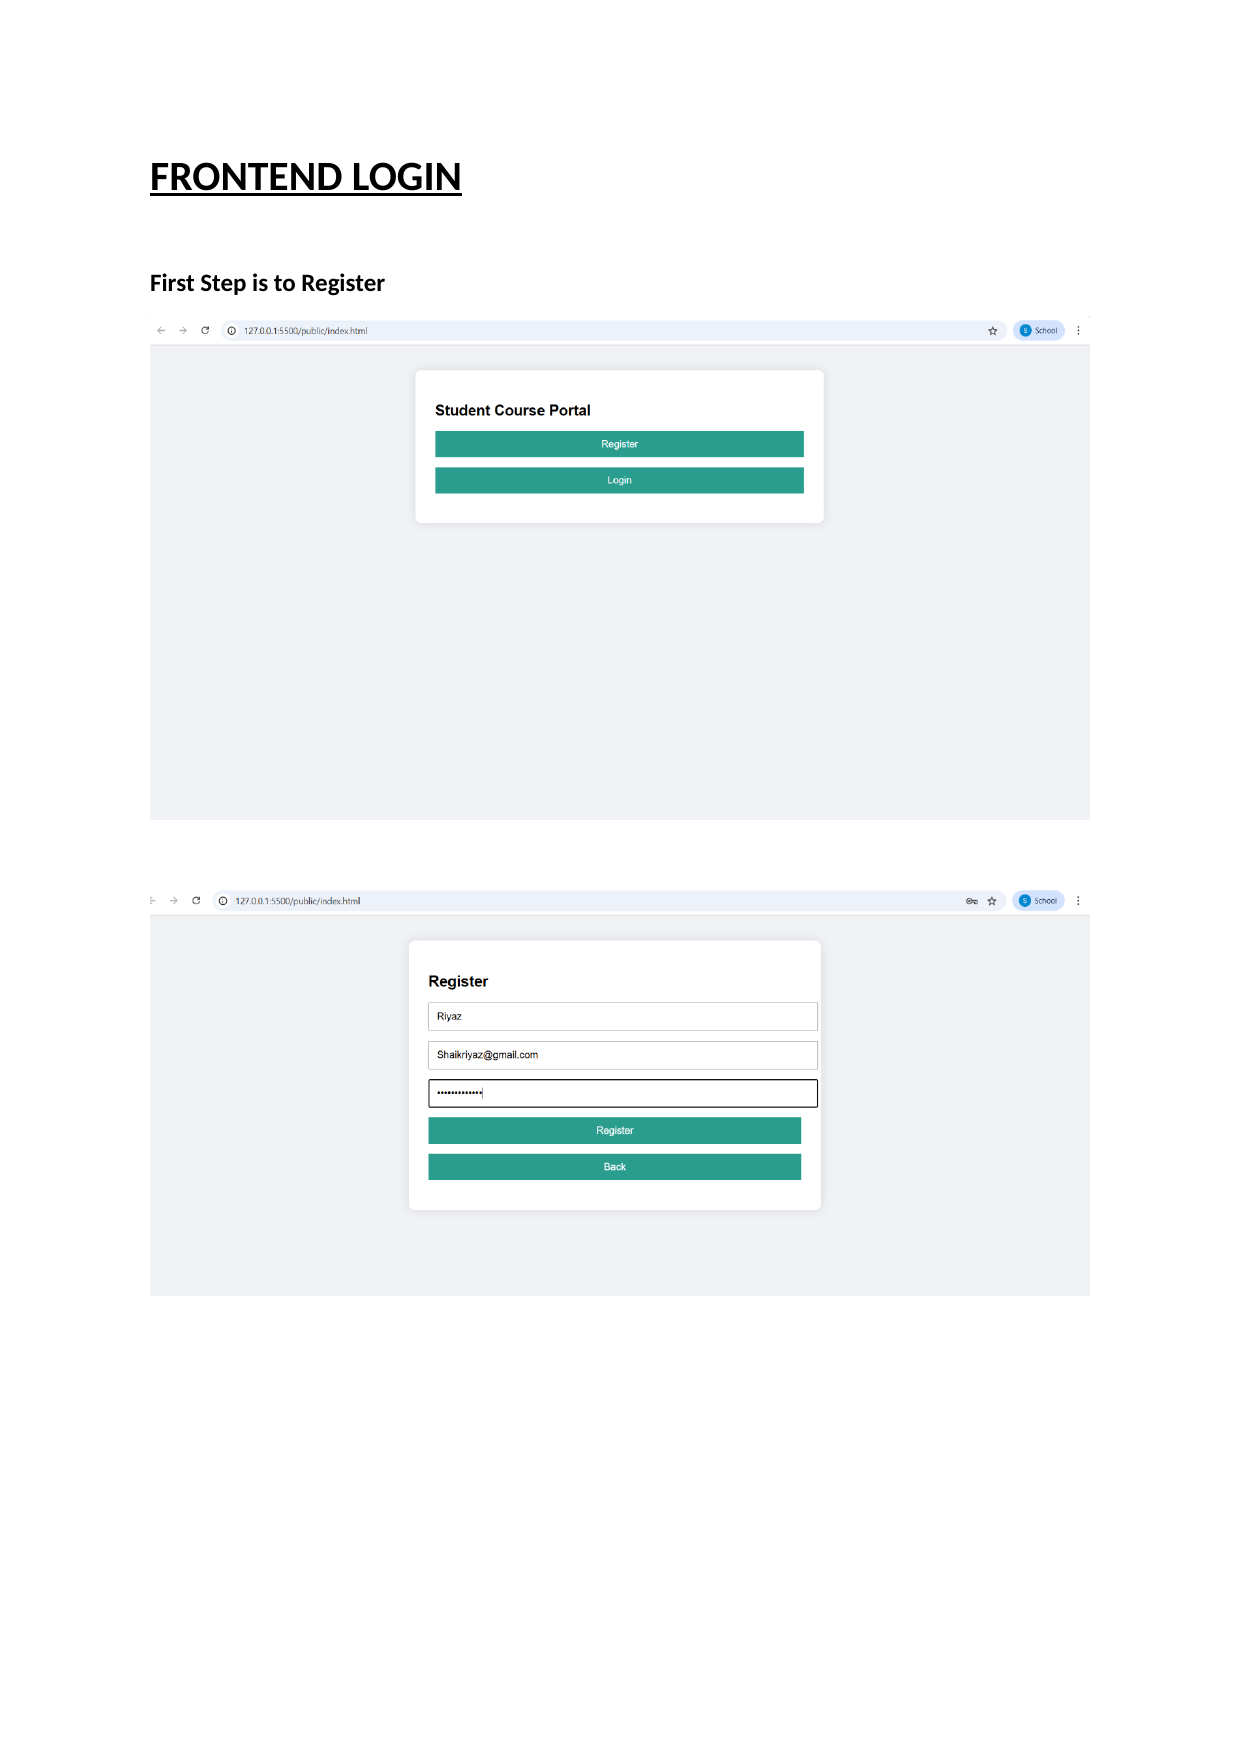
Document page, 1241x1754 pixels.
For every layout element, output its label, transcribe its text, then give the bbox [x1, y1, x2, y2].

text FRONTEND LOGIN [150, 150, 1090, 201]
text First Step is to Register [150, 268, 1090, 298]
